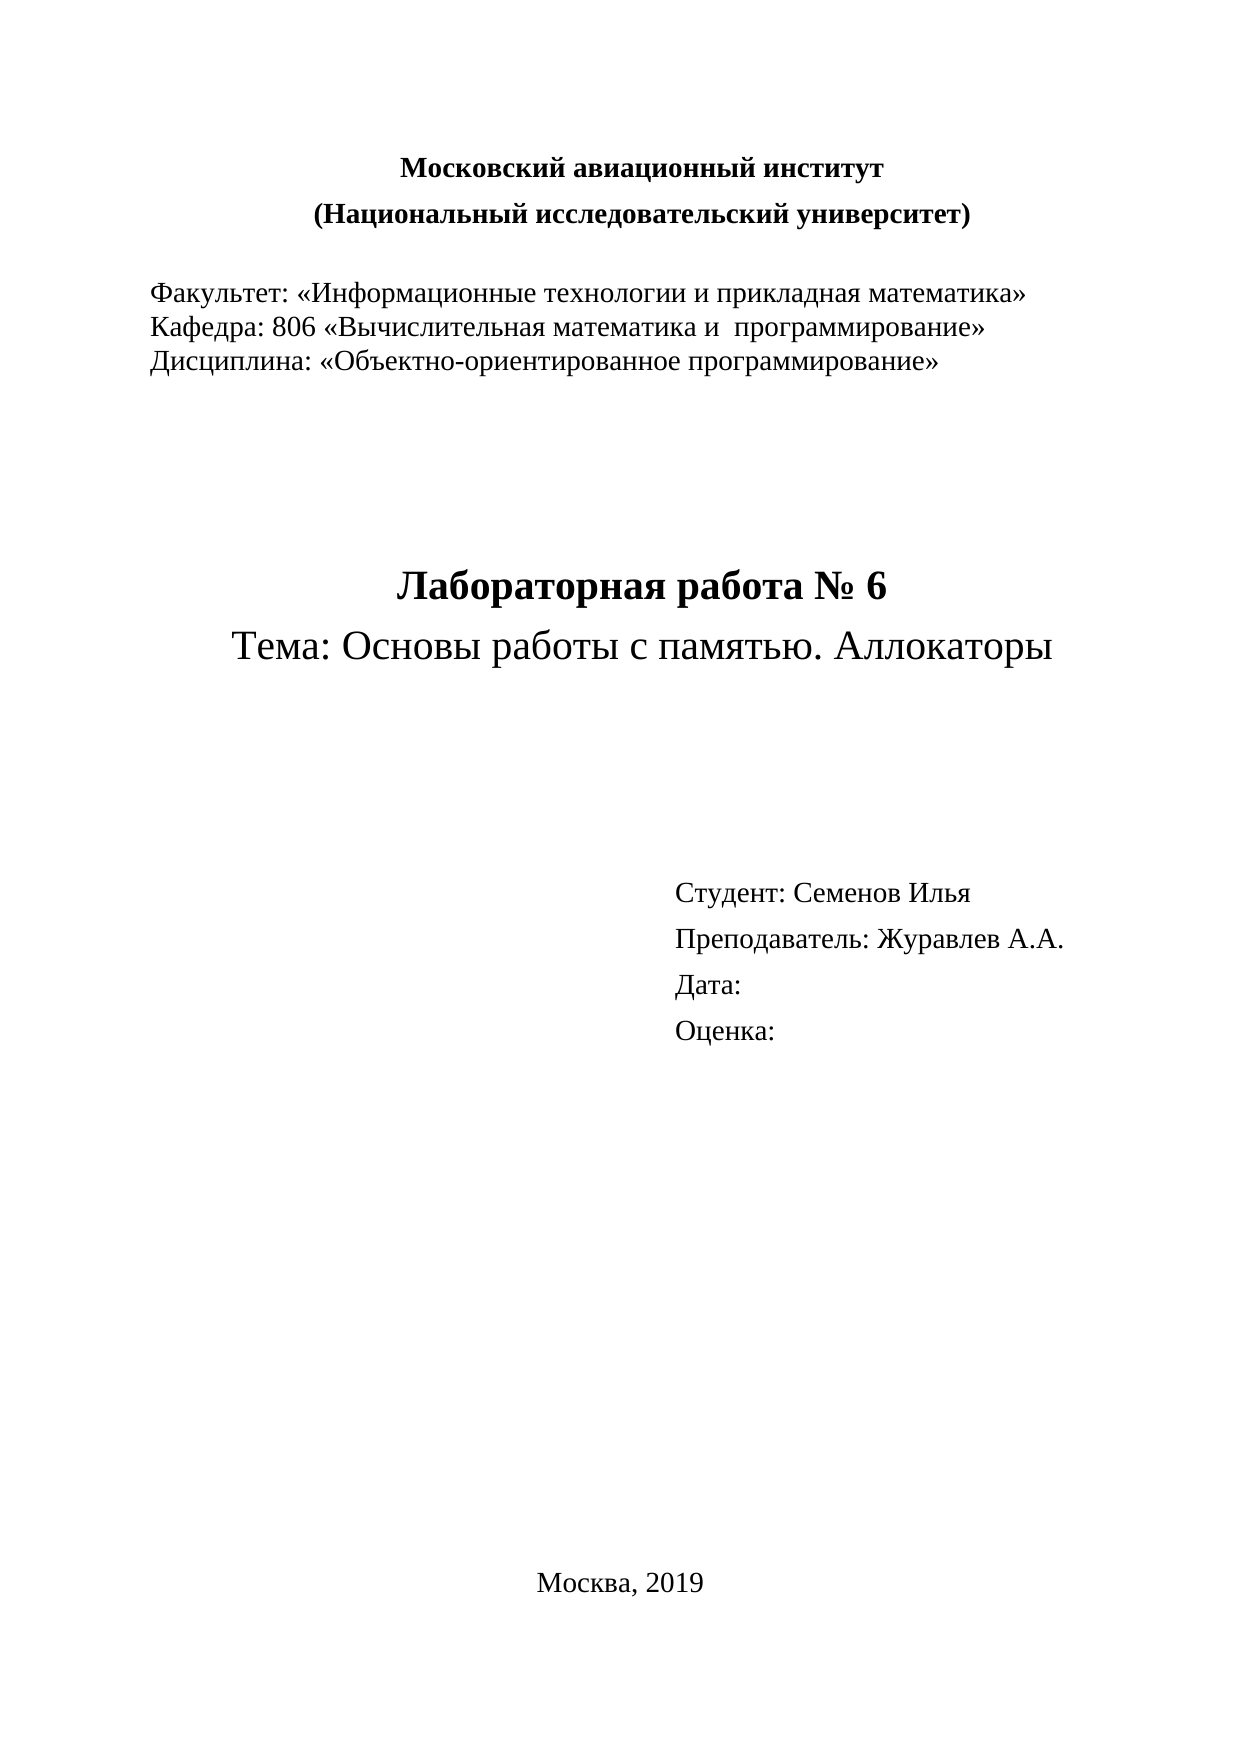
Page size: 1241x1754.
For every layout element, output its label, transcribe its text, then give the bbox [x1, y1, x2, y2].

text (Национальный исследовательский университет) [150, 196, 1090, 229]
text Лабораторная работа № 6 [150, 560, 1090, 608]
text Дата: [150, 967, 1090, 1001]
text Оценка: [150, 1013, 1090, 1047]
text Московский авиационный институт [150, 150, 1090, 183]
text Факультет: «Информационные технологии и прикладная математика» [150, 276, 1090, 309]
text Кафедра: 806 «Вычислительная математика и программирование» [150, 309, 1090, 343]
text Москва, 2019 [150, 1566, 1090, 1599]
text Преподаватель: Журавлев А.А. [150, 921, 1090, 954]
text Дисциплина: «Объектно-ориентированное программирование» [150, 343, 1090, 376]
text Тема: Основы работы с памятью. Аллокаторы [150, 621, 1090, 669]
text Студент: Семенов Илья [150, 875, 1090, 908]
